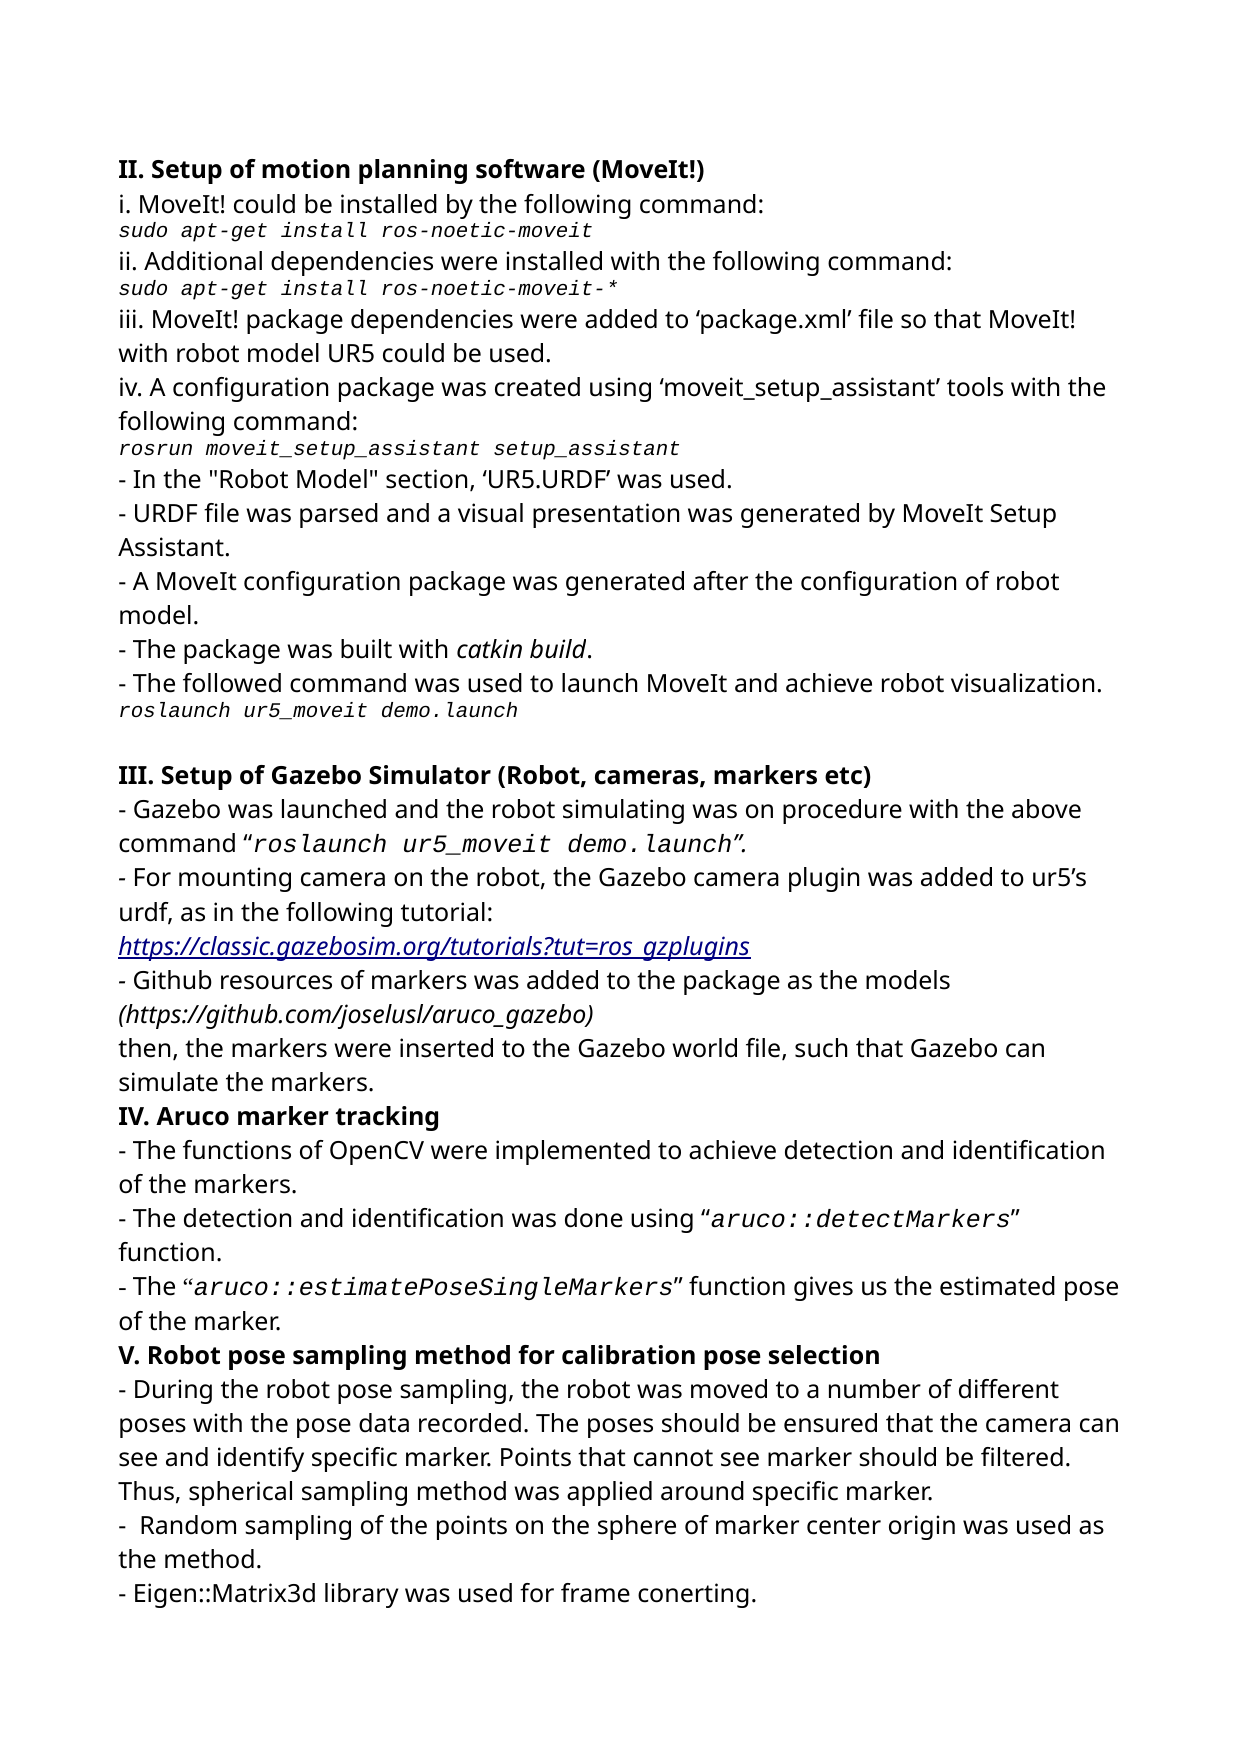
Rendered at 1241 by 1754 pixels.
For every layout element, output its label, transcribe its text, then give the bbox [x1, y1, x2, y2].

text - In the "Robot Model" section, ‘UR5.URDF’ was used. [118, 462, 1122, 496]
text - The followed command was used to launch MoveIt and achieve robot visualization. [118, 666, 1122, 700]
text - For mounting camera on the robot, the Gazebo camera plugin was added to ur5’s urdf, as in the following tutorial: [118, 860, 1122, 928]
text - URDF file was parsed and a visual presentation was generated by MoveIt Setup Assistant. [118, 496, 1122, 564]
text - The detection and identification was done using “aruco::detectMarkers” function. [118, 1201, 1122, 1269]
text then, the markers were inserted to the Gazebo world file, such that Gazebo can simulate the markers. [118, 1030, 1122, 1098]
text - The “aruco::estimatePoseSingleMarkers” function gives us the estimated pose of the marker. [118, 1269, 1122, 1337]
text (https://github.com/joselusl/aruco_gazebo) [118, 996, 1122, 1030]
text roslaunch ur5_moveit demo.launch [118, 700, 1122, 724]
text - A MoveIt configuration package was generated after the configuration of robot model. [118, 564, 1122, 632]
text iii. MoveIt! package dependencies were added to ‘package.xml’ file so that MoveIt! with robot model UR5 could be used. [118, 302, 1122, 370]
text - Gazebo was launched and the robot simulating was on procedure with the above command “roslaunch ur5_moveit demo.launch”. [118, 792, 1122, 860]
text ii. Additional dependencies were installed with the following command: [118, 244, 1122, 278]
text rosrun moveit_setup_assistant setup_assistant [118, 438, 1122, 462]
text - The package was built with catkin build. [118, 632, 1122, 666]
text - The functions of OpenCV were implemented to achieve detection and identification of the markers. [118, 1133, 1122, 1201]
text IV. Aruco marker tracking [118, 1098, 1122, 1133]
text III. Setup of Gazebo Simulator (Robot, cameras, markers etc) [118, 758, 1122, 792]
text i. MoveIt! could be installed by the following command: [118, 186, 1122, 220]
text - Random sampling of the points on the sphere of marker center origin was used as the method. [118, 1508, 1122, 1576]
text https://classic.gazebosim.org/tutorials?tut=ros_gzplugins [118, 928, 1122, 962]
text - Eigen::Matrix3d library was used for frame conerting. [118, 1576, 1122, 1610]
text sudo apt-get install ros-noetic-moveit [118, 220, 1122, 244]
text iv. A configuration package was created using ‘moveit_setup_assistant’ tools with the following command: [118, 370, 1122, 438]
text II. Setup of motion planning software (MoveIt!) [118, 152, 1122, 186]
text V. Robot pose sampling method for calibration pose selection [118, 1337, 1122, 1371]
text sudo apt-get install ros-noetic-moveit-* [118, 278, 1122, 302]
text - During the robot pose sampling, the robot was moved to a number of different poses with the pose data recorded. The poses should be ensured that the camera can see and identify specific marker. Points that cannot see marker should be filtered. Thus, spherical sampling method was applied around specific marker. [118, 1371, 1122, 1508]
text - Github resources of markers was added to the package as the models [118, 962, 1122, 996]
